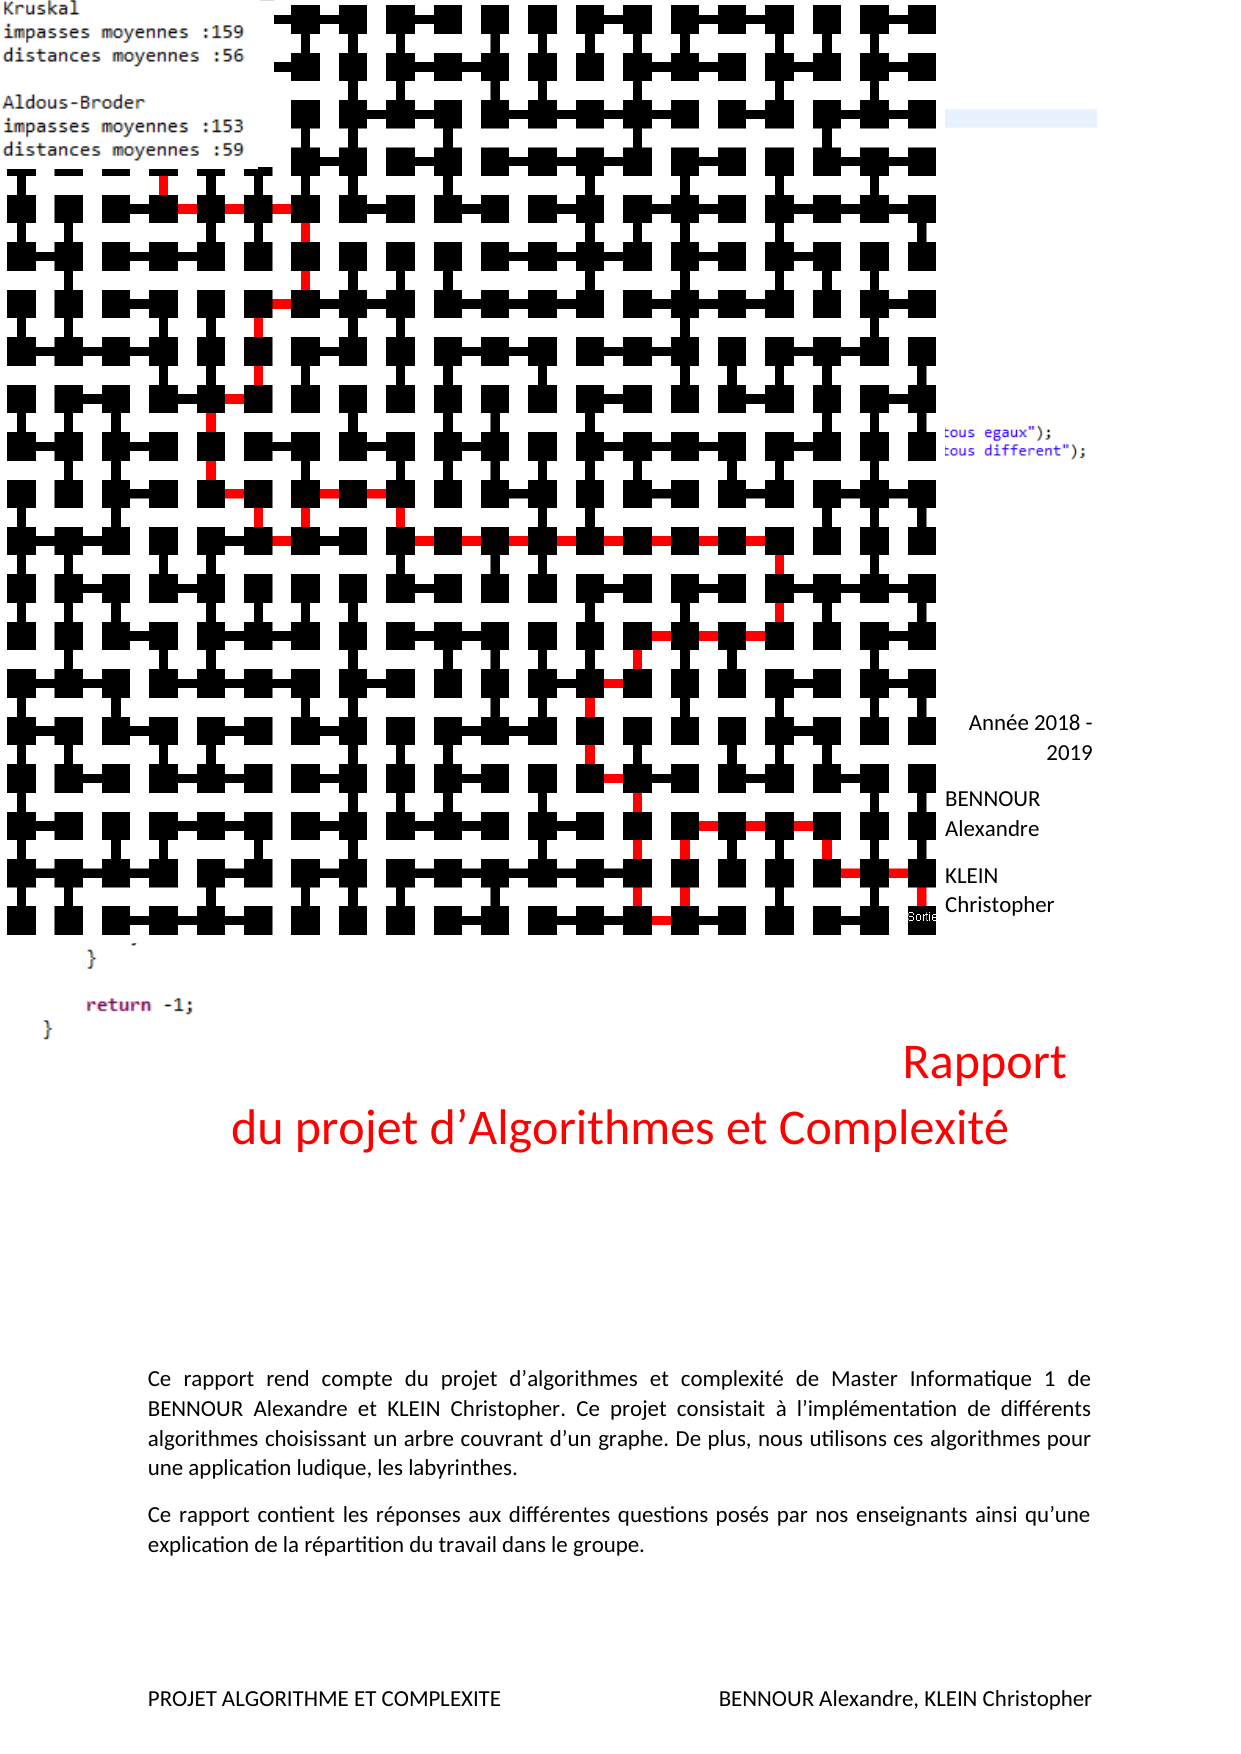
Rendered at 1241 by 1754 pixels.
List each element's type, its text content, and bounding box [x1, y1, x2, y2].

text Année 2018 - 2019 [945, 706, 1093, 766]
text Rapport du projet d’Algorithmes et Complexité [148, 1030, 1093, 1157]
text BENNOUR Alexandre [945, 784, 1093, 842]
text Ce rapport rend compte du projet d’algorithmes et complexité de Master Informatique 1 de BENNOUR Alexandre et KLEIN Christopher. Ce projet consistait à l’implémentation de différents algorithmes choisissant un arbre couvrant d’un graphe. De plus, nous utilisons ces algorithmes pour une application ludique, les labyrinthes. [148, 1364, 1093, 1482]
text Ce rapport contient les réponses aux différentes questions posés par nos enseignants ainsi qu’une explication de la répartition du travail dans le groupe. [148, 1500, 1093, 1558]
picture [0, 0, 1097, 1055]
text KLEIN Christopher [945, 861, 1093, 919]
